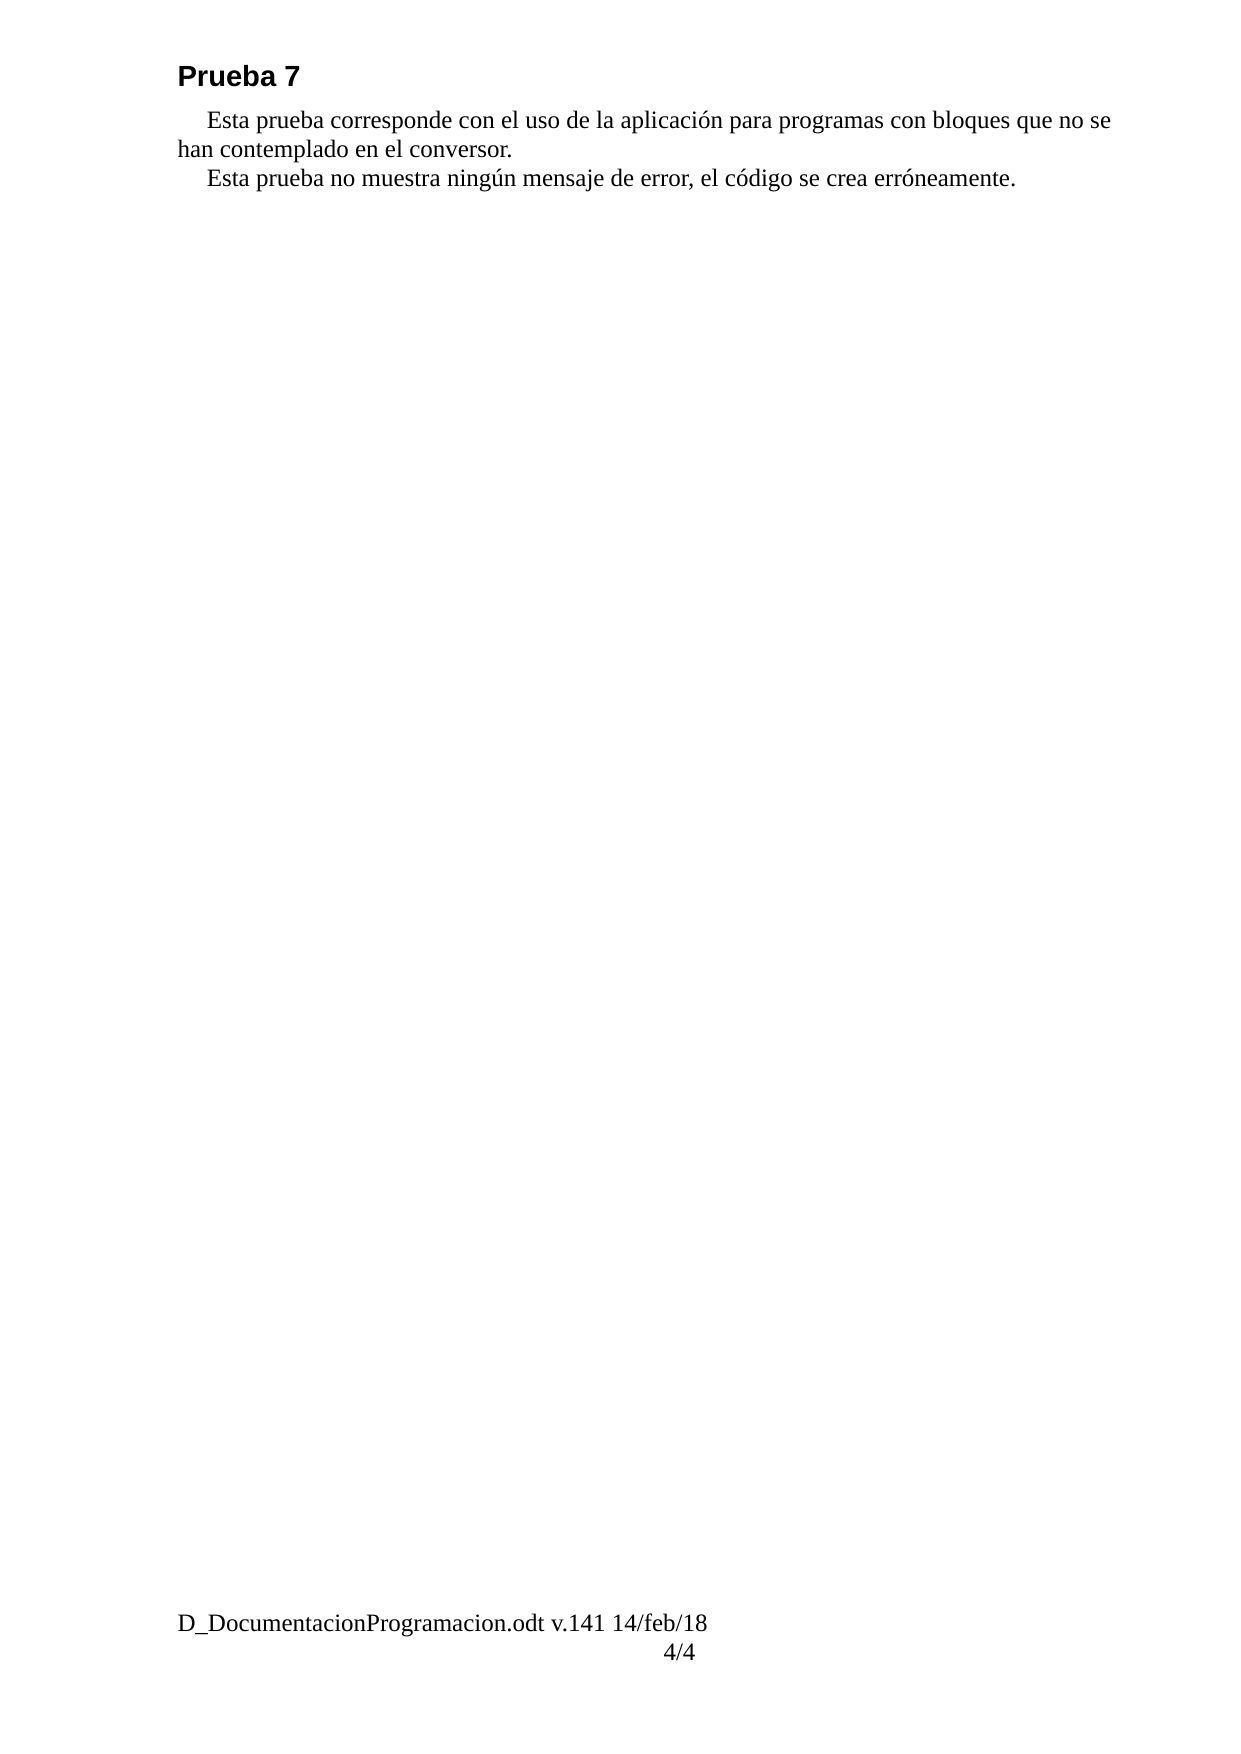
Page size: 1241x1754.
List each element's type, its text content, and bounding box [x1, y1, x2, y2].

text Esta prueba no muestra ningún mensaje de error, el código se crea erróneamente. [177, 163, 1152, 191]
text Esta prueba corresponde con el uso de la aplicación para programas con bloques que no se han contemplado en el conversor. [177, 105, 1152, 163]
subtitle Prueba 7 [177, 59, 1152, 93]
